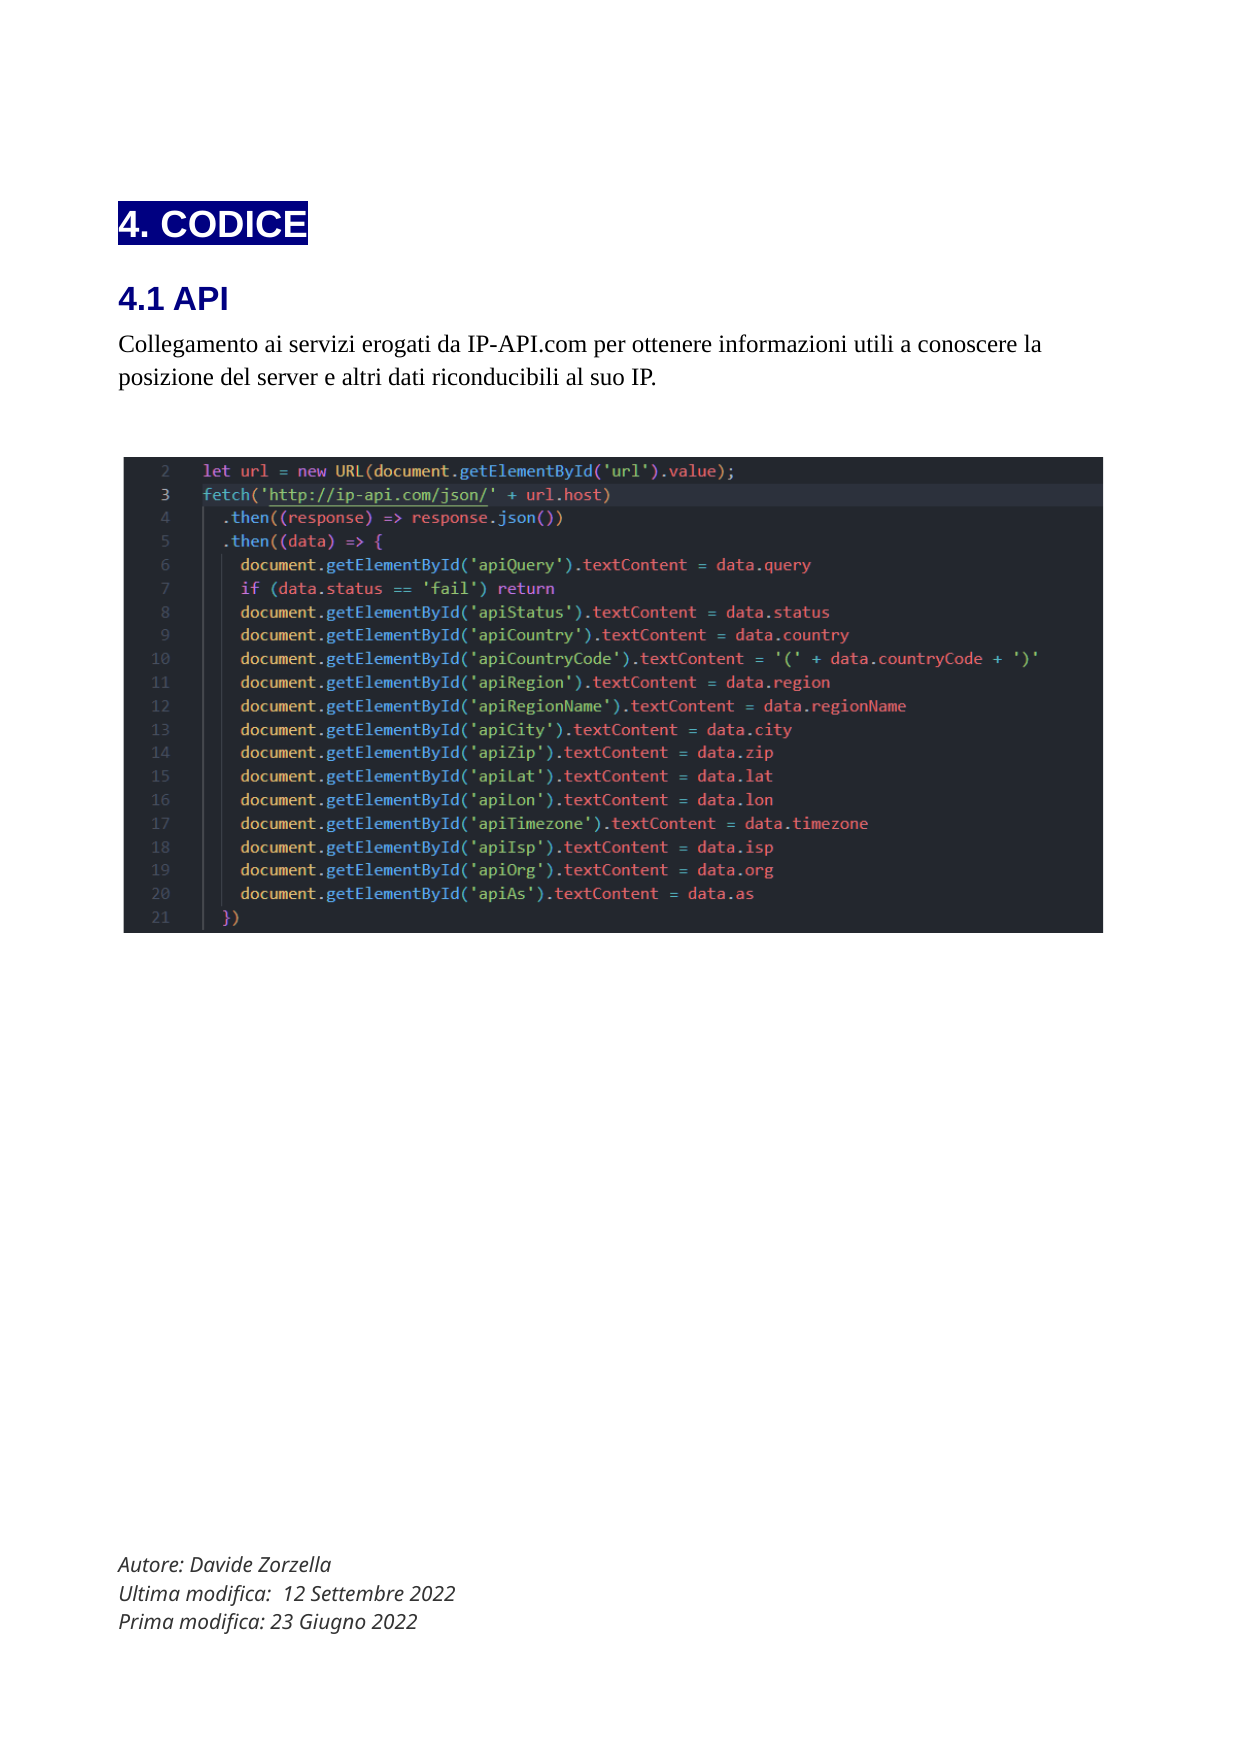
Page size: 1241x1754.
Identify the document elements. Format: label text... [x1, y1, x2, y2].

subtitle 4. CODICE [308, 201, 1122, 245]
subtitle 4.1 API [118, 278, 1122, 317]
picture [123, 457, 134, 933]
text Collegamento ai servizi erogati da IP-API.com per ottenere informazioni utili a conoscere la posizione del server e altri dati riconducibili al suo IP. [118, 329, 1122, 391]
